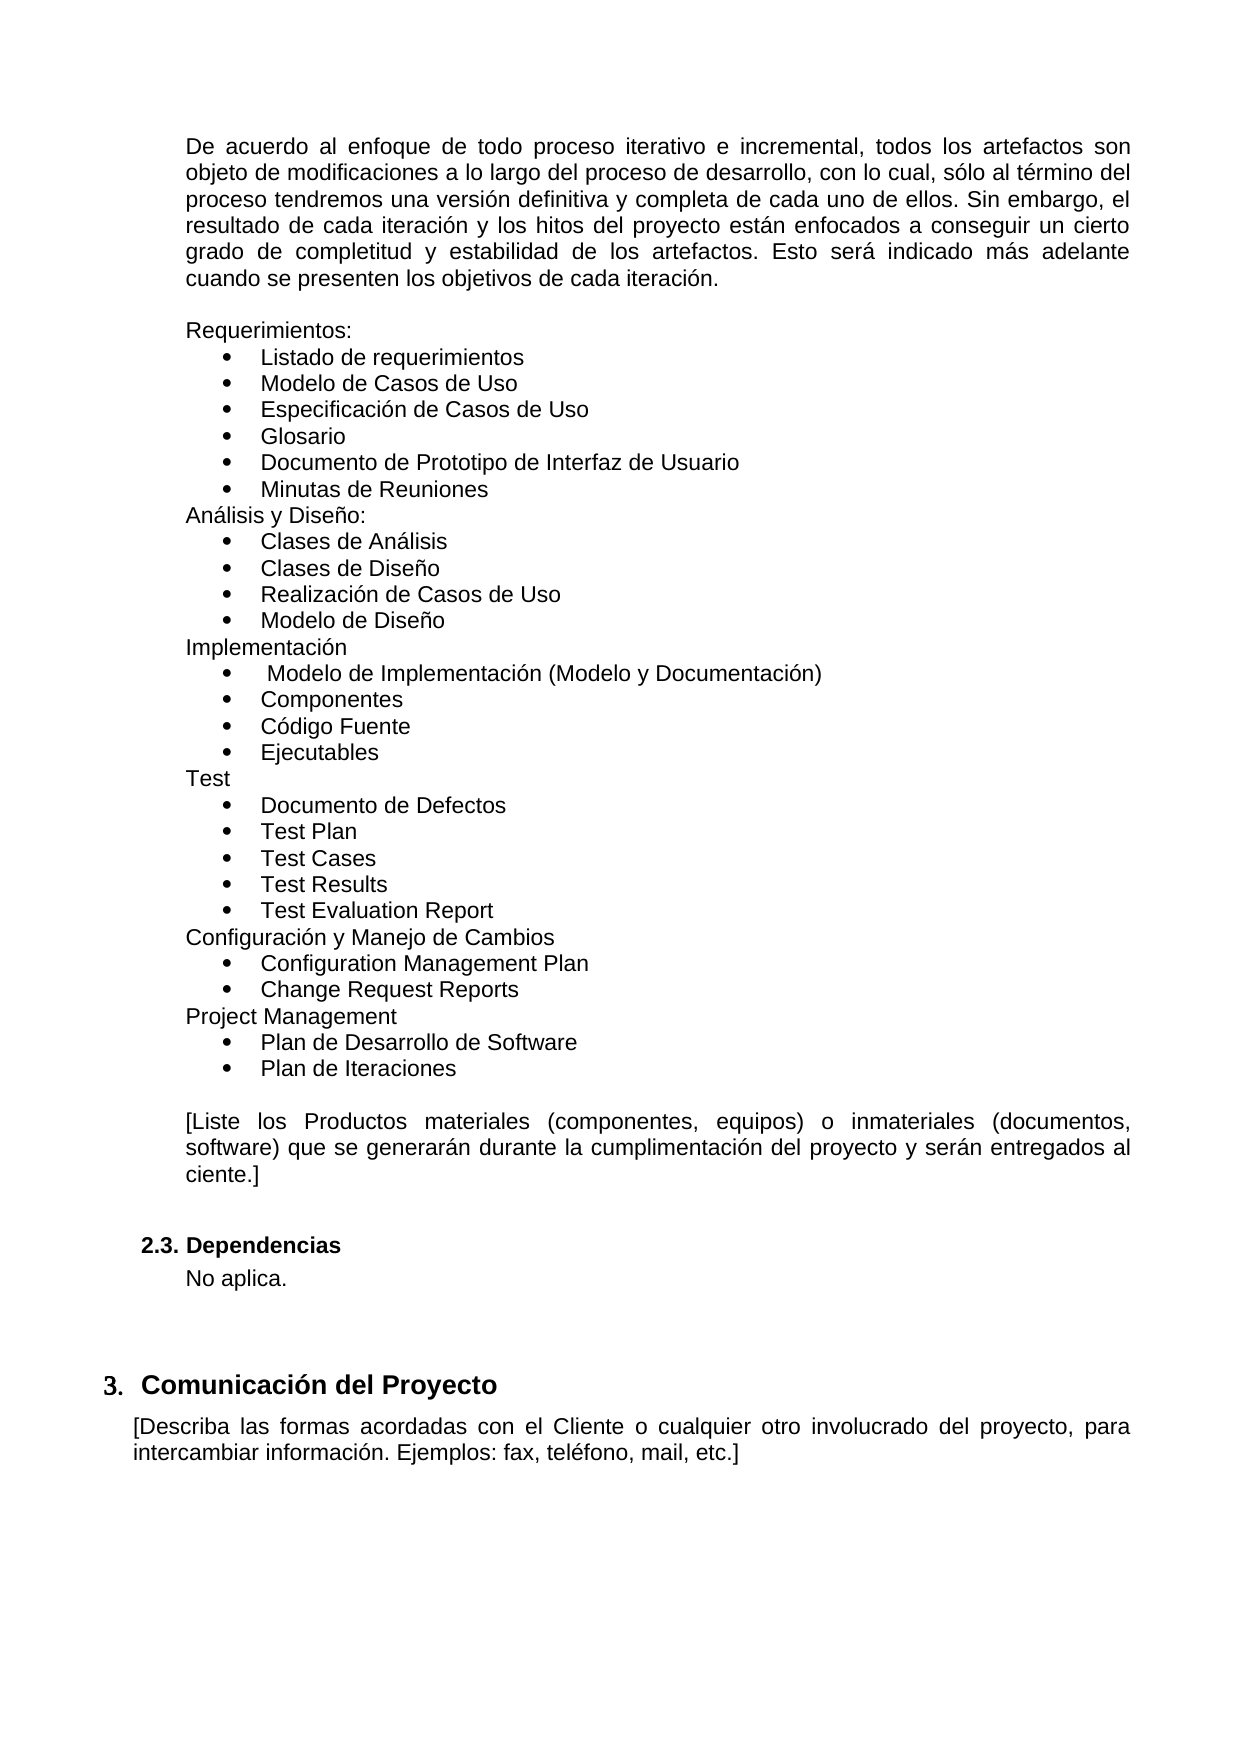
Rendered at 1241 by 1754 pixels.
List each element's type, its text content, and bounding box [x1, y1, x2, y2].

text Requerimientos: [185, 317, 1131, 344]
list Modelo de Implementación (Modelo y Documentación) [223, 660, 1131, 686]
list Realización de Casos de Uso [223, 581, 1131, 607]
list Modelo de Diseño [223, 607, 1131, 634]
list Test Evaluation Report [223, 897, 1131, 923]
list Listado de requerimientos [223, 344, 1131, 370]
text Análisis y Diseño: [185, 502, 1131, 528]
text Configuración y Manejo de Cambios [185, 923, 1131, 950]
text No aplica. [185, 1265, 1131, 1291]
list Documento de Defectos [223, 792, 1131, 818]
list Clases de Diseño [223, 554, 1131, 581]
list Plan de Iteraciones [223, 1055, 1131, 1082]
subtitle Comunicación del Proyecto [103, 1369, 1131, 1400]
text Implementación [185, 634, 1131, 660]
list Modelo de Casos de Uso [223, 370, 1131, 396]
list Código Fuente [223, 713, 1131, 739]
text Test [185, 765, 1131, 792]
list Change Request Reports [223, 976, 1131, 1003]
text [Liste los Productos materiales (componentes, equipos) o inmateriales (documentos, software) que se generarán durante la cumplimentación del proyecto y serán entregados al ciente.] [185, 1108, 1131, 1187]
list Test Cases [223, 844, 1131, 871]
text De acuerdo al enfoque de todo proceso iterativo e incremental, todos los artefactos son objeto de modificaciones a lo largo del proceso de desarrollo, con lo cual, sólo al término del proceso tendremos una versión definitiva y completa de cada uno de ellos. Sin embargo, el resultado de cada iteración y los hitos del proyecto están enfocados a conseguir un cierto grado de completitud y estabilidad de los artefactos. Esto será indicado más adelante cuando se presenten los objetivos de cada iteración. [185, 133, 1131, 291]
list Clases de Análisis [223, 528, 1131, 554]
subtitle Dependencias [141, 1232, 1131, 1258]
list Test Plan [223, 818, 1131, 844]
list Documento de Prototipo de Interfaz de Usuario [223, 449, 1131, 476]
list Especificación de Casos de Uso [223, 396, 1131, 423]
list Test Results [223, 871, 1131, 897]
list Glosario [223, 423, 1131, 449]
list Plan de Desarrollo de Software [223, 1029, 1131, 1055]
text Project Management [185, 1003, 1131, 1029]
list Componentes [223, 686, 1131, 713]
list Ejecutables [223, 739, 1131, 765]
list Configuration Management Plan [223, 950, 1131, 976]
text [Describa las formas acordadas con el Cliente o cualquier otro involucrado del proyecto, para intercambiar información. Ejemplos: fax, teléfono, mail, etc.] [133, 1413, 1131, 1465]
list Minutas de Reuniones [223, 476, 1131, 502]
